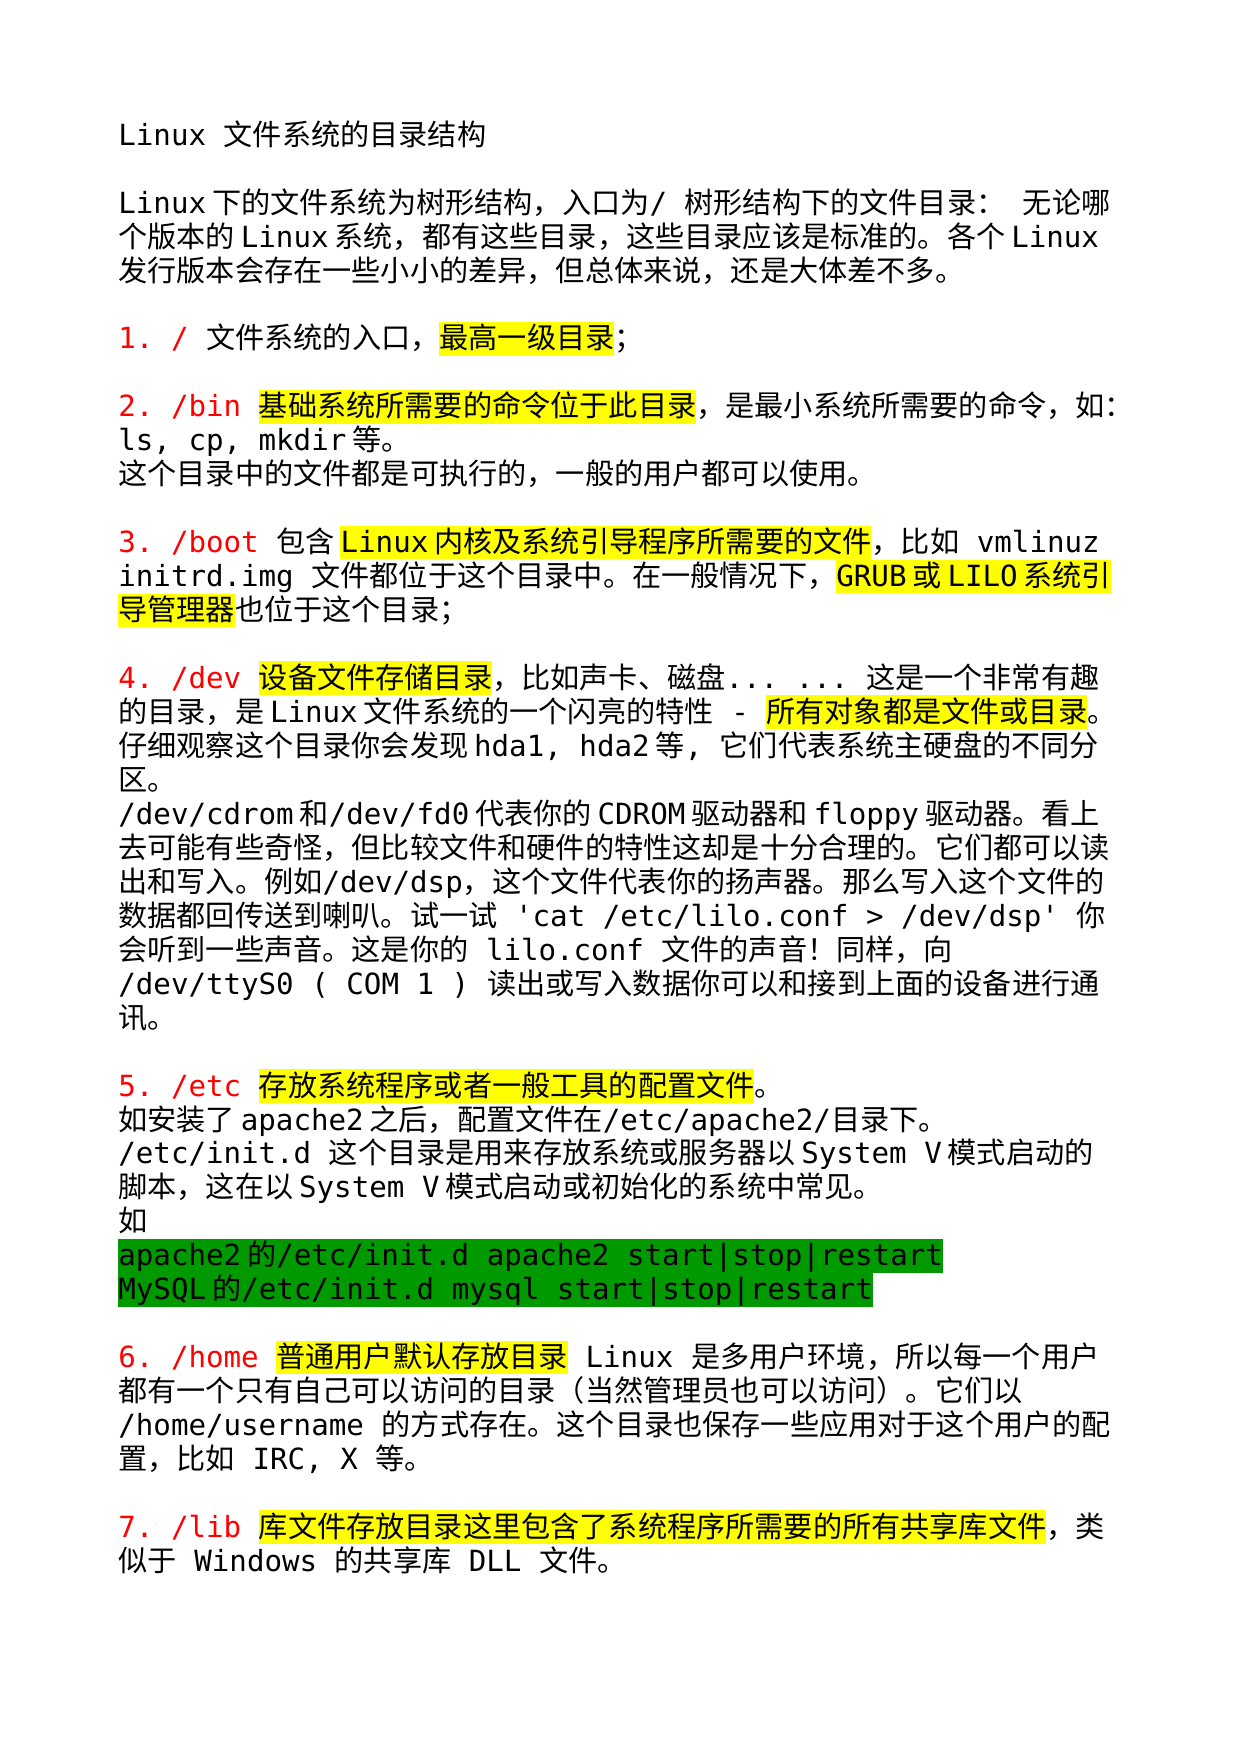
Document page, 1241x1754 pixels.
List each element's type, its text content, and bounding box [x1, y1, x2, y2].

text 2. /bin 基础系统所需要的命令位于此目录，是最小系统所需要的命令，如：ls, cp, mkdir等。 [118, 390, 1122, 458]
text /dev/cdrom和/dev/fd0代表你的CDROM驱动器和floppy驱动器。看上去可能有些奇怪，但比较文件和硬件的特性这却是十分合理的。它们都可以读出和写入。例如/dev/dsp，这个文件代表你的扬声器。那么写入这个文件的数据都回传送到喇叭。试一试 'cat /etc/lilo.conf > /dev/dsp' 你会听到一些声音。这是你的 lilo.conf 文件的声音！同样，向 /dev/ttyS0 ( COM 1 ) 读出或写入数据你可以和接到上面的设备进行通讯。 [118, 797, 1122, 1035]
text 6. /home 普通用户默认存放目录 Linux 是多用户环境，所以每一个用户都有一个只有自己可以访问的目录（当然管理员也可以访问）。它们以 /home/username 的方式存在。这个目录也保存一些应用对于这个用户的配置，比如 IRC, X 等。 [118, 1341, 1122, 1476]
text 这个目录中的文件都是可执行的，一般的用户都可以使用。 [118, 458, 1122, 492]
text Linux 文件系统的目录结构 [118, 118, 1122, 152]
text 3. /boot 包含Linux内核及系统引导程序所需要的文件，比如 vmlinuz initrd.img 文件都位于这个目录中。在一般情况下，GRUB或LILO系统引导管理器也位于这个目录； [118, 526, 1122, 627]
text 4. /dev 设备文件存储目录，比如声卡、磁盘... ... 这是一个非常有趣的目录，是Linux文件系统的一个闪亮的特性 - 所有对象都是文件或目录。仔细观察这个目录你会发现hda1, hda2等, 它们代表系统主硬盘的不同分区。 [118, 661, 1122, 797]
text apache2的/etc/init.d apache2 start|stop|restart [118, 1239, 1122, 1273]
text 7. /lib 库文件存放目录这里包含了系统程序所需要的所有共享库文件，类似于 Windows 的共享库 DLL 文件。 [118, 1510, 1122, 1578]
text Linux下的文件系统为树形结构，入口为/ 树形结构下的文件目录： 无论哪个版本的Linux系统，都有这些目录，这些目录应该是标准的。各个Linux发行版本会存在一些小小的差异，但总体来说，还是大体差不多。 [118, 186, 1122, 288]
text /etc/init.d 这个目录是用来存放系统或服务器以System V模式启动的脚本，这在以System V模式启动或初始化的系统中常见。 [118, 1137, 1122, 1205]
text 5. /etc 存放系统程序或者一般工具的配置文件。 [118, 1069, 1122, 1103]
text 1. / 文件系统的入口，最高一级目录； [118, 322, 1122, 356]
text 如 [118, 1205, 1122, 1239]
text MySQL的/etc/init.d mysql start|stop|restart [118, 1273, 1122, 1307]
text 如安装了apache2之后，配置文件在/etc/apache2/目录下。 [118, 1103, 1122, 1137]
